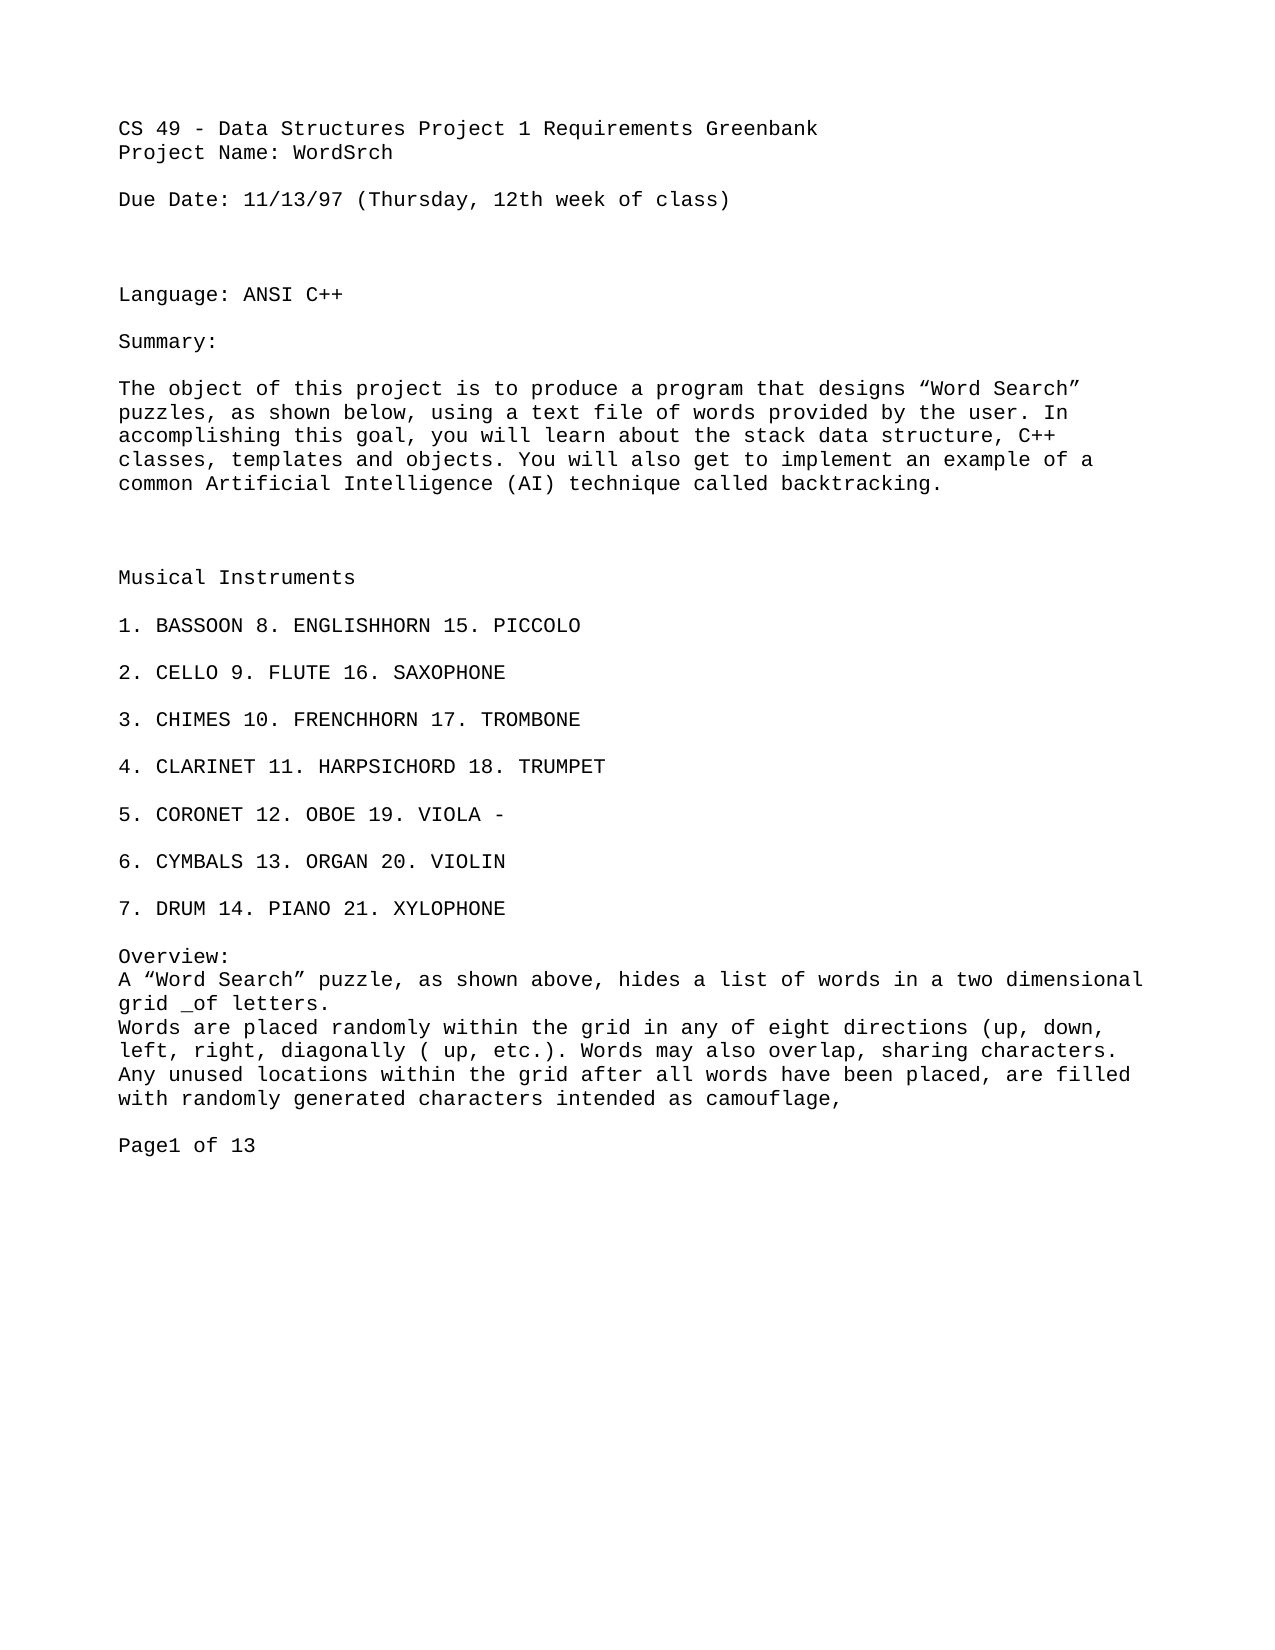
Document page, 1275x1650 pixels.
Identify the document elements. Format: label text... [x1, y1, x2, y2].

text Language: ANSI C++ [118, 284, 1157, 307]
text 4. CLARINET 11. HARPSICHORD 18. TRUMPET [118, 757, 1157, 780]
text 6. CYMBALS 13. ORGAN 20. VIOLIN [118, 851, 1157, 875]
text 3. CHIMES 10. FRENCHHORN 17. TROMBONE [118, 709, 1157, 733]
text Project Name: WordSrch [118, 142, 1157, 165]
text 1. BASSOON 8. ENGLISHHORN 15. PICCOLO [118, 615, 1157, 638]
text Due Date: 11/13/97 (Thursday, 12th week of class) [118, 189, 1157, 213]
text 5. CORONET 12. OBOE 19. VIOLA - [118, 804, 1157, 827]
text 2. CELLO 9. FLUTE 16. SAXOPHONE [118, 662, 1157, 686]
text Page1 of 13 [118, 1135, 1157, 1158]
text Musical Instruments [118, 567, 1157, 591]
text Summary: [118, 331, 1157, 354]
text Overview: [118, 946, 1157, 969]
text Words are placed randomly within the grid in any of eight directions (up, down, left, right, diagonally ( up, etc.). Words may also overlap, sharing characters. Any unused locations within the grid after all words have been placed, are filled with randomly generated characters intended as camouflage, [118, 1017, 1157, 1111]
text A “Word Search” puzzle, as shown above, hides a list of words in a two dimensional grid _of letters. [118, 969, 1157, 1017]
text The object of this project is to produce a program that designs “Word Search” puzzles, as shown below, using a text file of words provided by the user. In accomplishing this goal, you will learn about the stack data structure, C++ classes, templates and objects. You will also get to implement an example of a common Artificial Intelligence (AI) technique called backtracking. [118, 378, 1157, 496]
text 7. DRUM 14. PIANO 21. XYLOPHONE [118, 898, 1157, 922]
text CS 49 - Data Structures Project 1 Requirements Greenbank [118, 118, 1157, 142]
